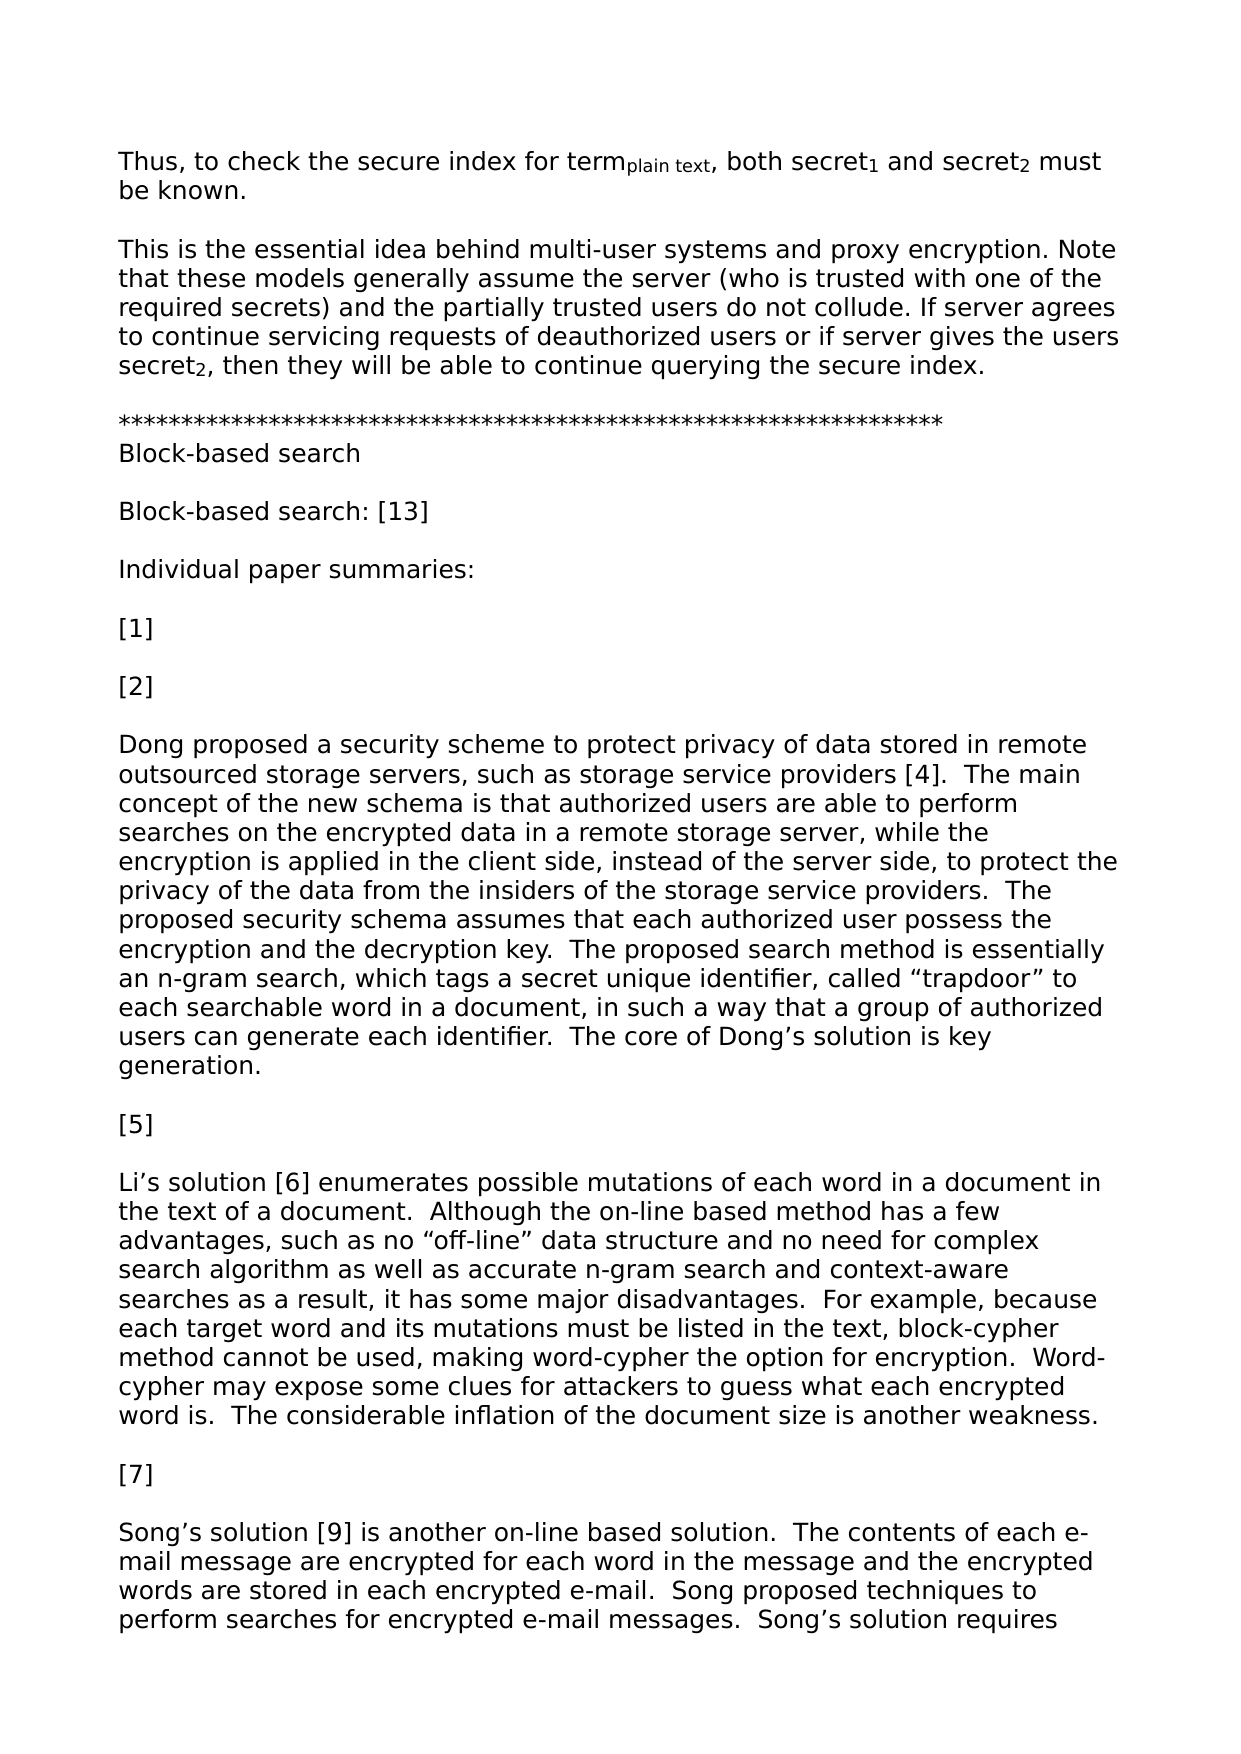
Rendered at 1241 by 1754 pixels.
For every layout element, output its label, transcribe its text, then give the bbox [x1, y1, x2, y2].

text Li’s solution [6] enumerates possible mutations of each word in a document in the text of a document. Although the on-line based method has a few advantages, such as no “off-line” data structure and no need for complex search algorithm as well as accurate n-gram search and context-aware searches as a result, it has some major disadvantages. For example, because each target word and its mutations must be listed in the text, block-cypher method cannot be used, making word-cypher the option for encryption. Word-cypher may expose some clues for attackers to guess what each encrypted word is. The considerable inflation of the document size is another weakness. [118, 1168, 1122, 1431]
text Block-based search: [13] [118, 497, 1122, 526]
text Thus, to check the secure index for termplain text, both secret1 and secret2 must be known. [118, 147, 1122, 206]
text [7] [118, 1460, 1122, 1489]
text Song’s solution [9] is another on-line based solution. The contents of each e-mail message are encrypted for each word in the message and the encrypted words are stored in each encrypted e-mail. Song proposed techniques to perform searches for encrypted e-mail messages. Song’s solution requires [118, 1518, 1122, 1635]
text [2] [118, 672, 1122, 701]
text [5] [118, 1110, 1122, 1139]
text Block-based search [118, 439, 1122, 468]
text Dong proposed a security scheme to protect privacy of data stored in remote outsourced storage servers, such as storage service providers [4]. The main concept of the new schema is that authorized users are able to perform searches on the encrypted data in a remote storage server, while the encryption is applied in the client side, instead of the server side, to protect the privacy of the data from the insiders of the storage service providers. The proposed security schema assumes that each authorized user possess the encryption and the decryption key. The proposed search method is essentially an n-gram search, which tags a secret unique identifier, called “trapdoor” to each searchable word in a document, in such a way that a group of authorized users can generate each identifier. The core of Dong’s solution is key generation. [118, 731, 1122, 1081]
text [1] [118, 614, 1122, 643]
text ****************************************************************** [118, 410, 1122, 439]
text Individual paper summaries: [118, 556, 1122, 585]
text This is the essential idea behind multi-user systems and proxy encryption. Note that these models generally assume the server (who is trusted with one of the required secrets) and the partially trusted users do not collude. If server agrees to continue servicing requests of deauthorized users or if server gives the users secret2, then they will be able to continue querying the secure index. [118, 235, 1122, 381]
